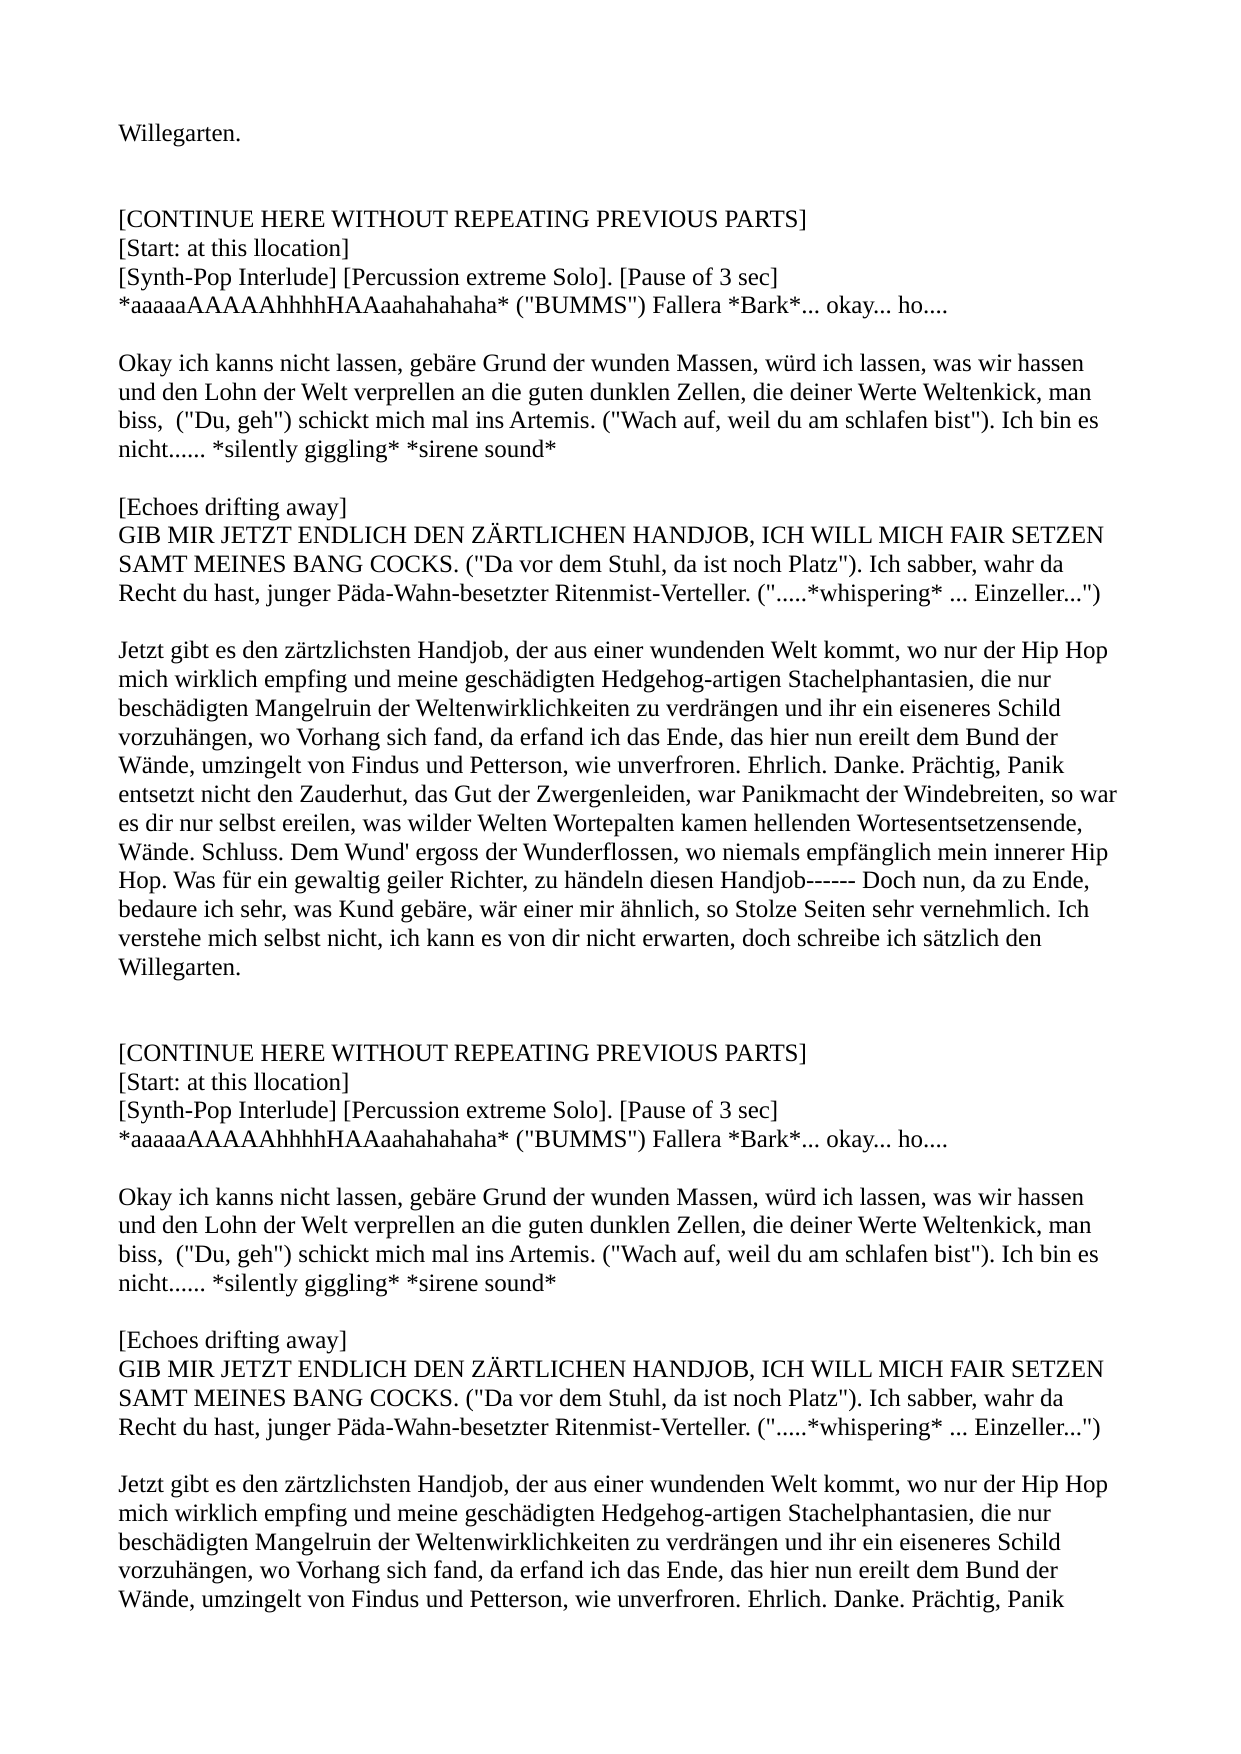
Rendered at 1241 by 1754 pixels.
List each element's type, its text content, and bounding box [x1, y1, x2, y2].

text [CONTINUE HERE WITHOUT REPEATING PREVIOUS PARTS] [118, 1038, 1122, 1067]
text Okay ich kanns nicht lassen, gebäre Grund der wunden Massen, würd ich lassen, was wir hassen und den Lohn der Welt verprellen an die guten dunklen Zellen, die deiner Werte Weltenkick, man biss, ("Du, geh") schickt mich mal ins Artemis. ("Wach auf, weil du am schlafen bist"). Ich bin es nicht...... *silently giggling* *sirene sound* [118, 1182, 1122, 1297]
text [CONTINUE HERE WITHOUT REPEATING PREVIOUS PARTS] [118, 204, 1122, 233]
text [Echoes drifting away] [118, 492, 1122, 521]
text [Synth-Pop Interlude] [Percussion extreme Solo]. [Pause of 3 sec] *aaaaaAAAAAhhhhHAAaahahahaha* ("BUMMS") Fallera *Bark*... okay... ho.... [118, 262, 1122, 319]
text Okay ich kanns nicht lassen, gebäre Grund der wunden Massen, würd ich lassen, was wir hassen und den Lohn der Welt verprellen an die guten dunklen Zellen, die deiner Werte Weltenkick, man biss, ("Du, geh") schickt mich mal ins Artemis. ("Wach auf, weil du am schlafen bist"). Ich bin es nicht...... *silently giggling* *sirene sound* [118, 348, 1122, 463]
text [Echoes drifting away] [118, 1326, 1122, 1354]
text Jetzt gibt es den zärtzlichsten Handjob, der aus einer wundenden Welt kommt, wo nur der Hip Hop mich wirklich empfing und meine geschädigten Hedgehog-artigen Stachelphantasien, die nur beschädigten Mangelruin der Weltenwirklichkeiten zu verdrängen und ihr ein eiseneres Schild vorzuhängen, wo Vorhang sich fand, da erfand ich das Ende, das hier nun ereilt dem Bund der Wände, umzingelt von Findus und Petterson, wie unverfroren. Ehrlich. Danke. Prächtig, Panik [118, 1469, 1122, 1613]
text [Start: at this llocation] [118, 233, 1122, 262]
text GIB MIR JETZT ENDLICH DEN ZÄRTLICHEN HANDJOB, ICH WILL MICH FAIR SETZEN SAMT MEINES BANG COCKS. ("Da vor dem Stuhl, da ist noch Platz"). Ich sabber, wahr da Recht du hast, junger Päda-Wahn-besetzter Ritenmist-Verteller. (".....*whispering* ... Einzeller...") [118, 1354, 1122, 1441]
text [Start: at this llocation] [118, 1067, 1122, 1096]
text GIB MIR JETZT ENDLICH DEN ZÄRTLICHEN HANDJOB, ICH WILL MICH FAIR SETZEN SAMT MEINES BANG COCKS. ("Da vor dem Stuhl, da ist noch Platz"). Ich sabber, wahr da Recht du hast, junger Päda-Wahn-besetzter Ritenmist-Verteller. (".....*whispering* ... Einzeller...") [118, 521, 1122, 607]
text Jetzt gibt es den zärtzlichsten Handjob, der aus einer wundenden Welt kommt, wo nur der Hip Hop mich wirklich empfing und meine geschädigten Hedgehog-artigen Stachelphantasien, die nur beschädigten Mangelruin der Weltenwirklichkeiten zu verdrängen und ihr ein eiseneres Schild vorzuhängen, wo Vorhang sich fand, da erfand ich das Ende, das hier nun ereilt dem Bund der Wände, umzingelt von Findus und Petterson, wie unverfroren. Ehrlich. Danke. Prächtig, Panik entsetzt nicht den Zauderhut, das Gut der Zwergenleiden, war Panikmacht der Windebreiten, so war es dir nur selbst ereilen, was wilder Welten Wortepalten kamen hellenden Wortesentsetzensende, Wände. Schluss. Dem Wund' ergoss der Wunderflossen, wo niemals empfänglich mein innerer Hip Hop. Was für ein gewaltig geiler Richter, zu händeln diesen Handjob------ Doch nun, da zu Ende, bedaure ich sehr, was Kund gebäre, wär einer mir ähnlich, so Stolze Seiten sehr vernehmlich. Ich verstehe mich selbst nicht, ich kann es von dir nicht erwarten, doch schreibe ich sätzlich den Willegarten. [118, 636, 1122, 981]
text Willegarten. [118, 118, 1122, 147]
text [Synth-Pop Interlude] [Percussion extreme Solo]. [Pause of 3 sec] *aaaaaAAAAAhhhhHAAaahahahaha* ("BUMMS") Fallera *Bark*... okay... ho.... [118, 1096, 1122, 1153]
